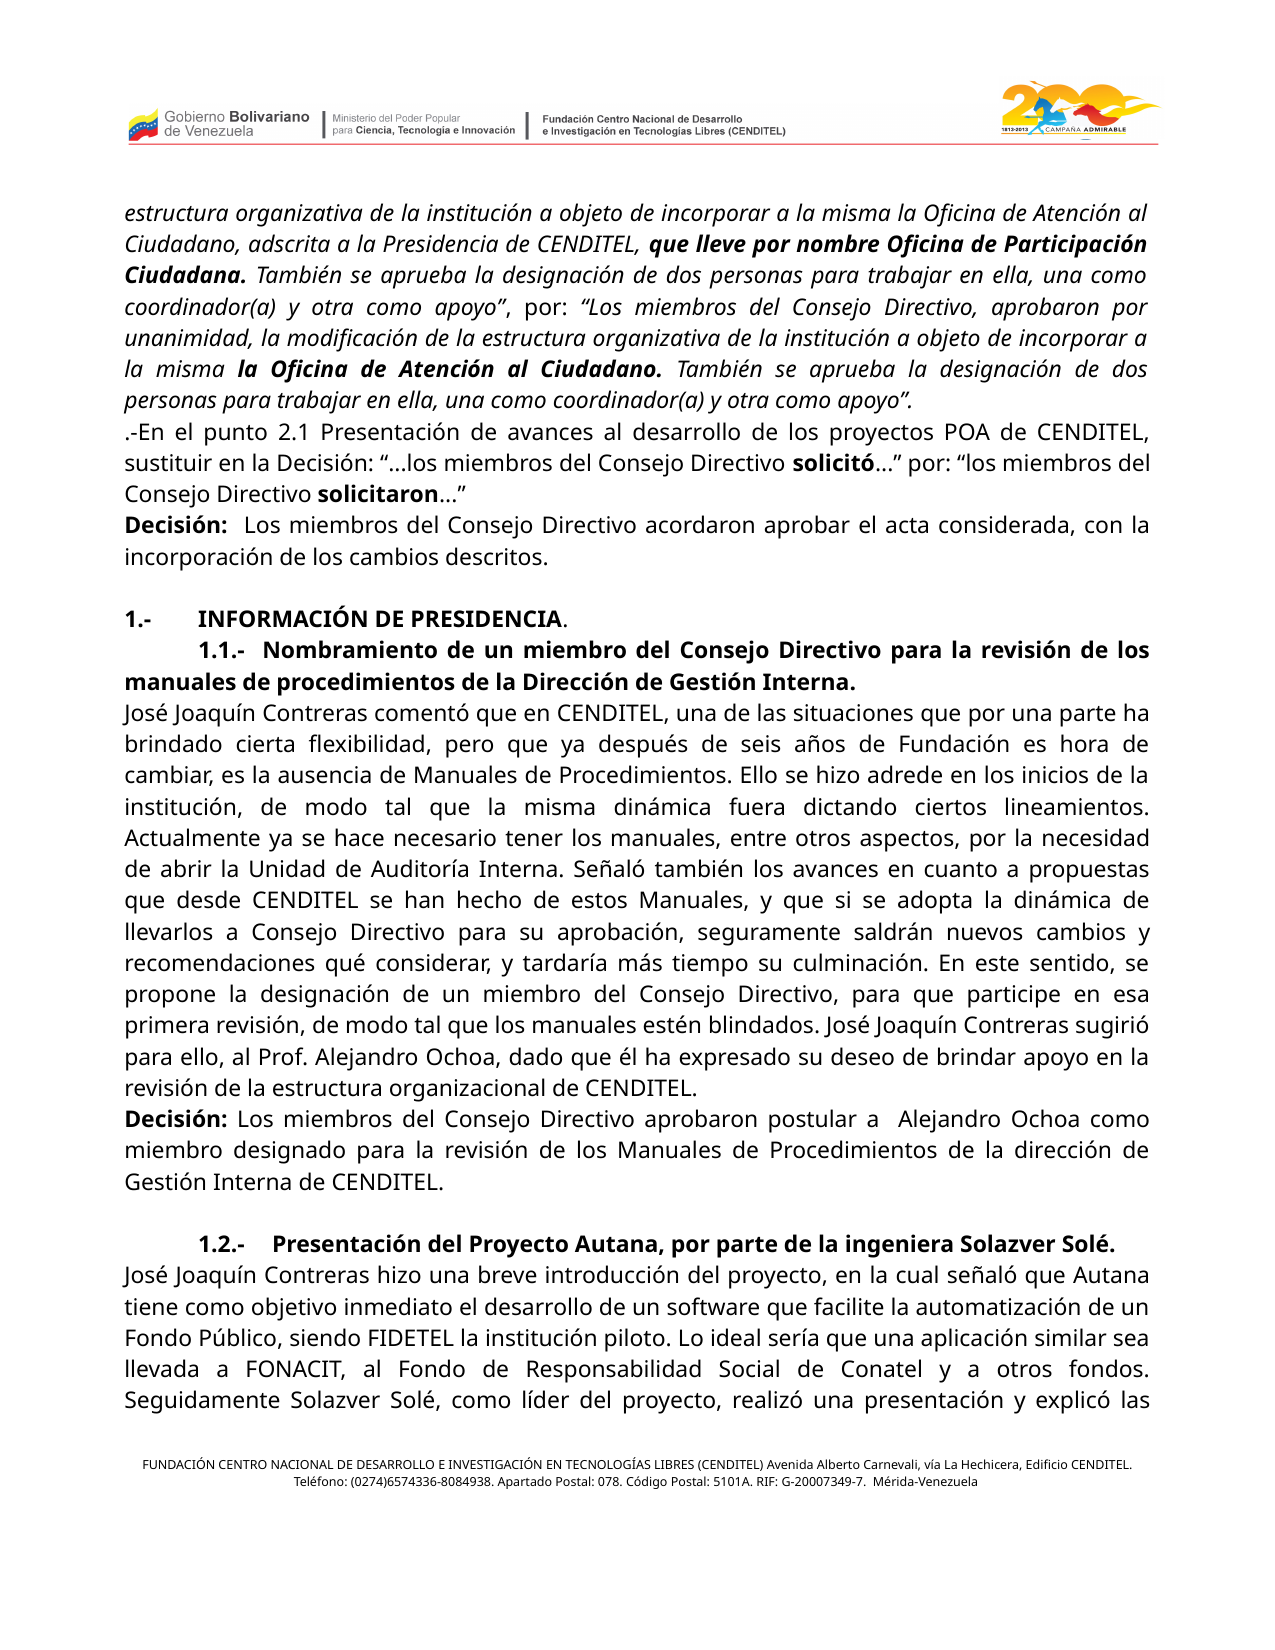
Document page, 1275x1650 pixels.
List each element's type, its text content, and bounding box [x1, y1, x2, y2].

text .-En el punto 2.1 Presentación de avances al desarrollo de los proyectos POA de CENDITEL, sustituir en la Decisión: “...los miembros del Consejo Directivo solicitó...” por: “los miembros del Consejo Directivo solicitaron...” [124, 416, 1151, 509]
text 1.2.- Presentación del Proyecto Autana, por parte de la ingeniera Solazver Solé. [124, 1228, 1151, 1259]
text Decisión: Los miembros del Consejo Directivo acordaron aprobar el acta considerada, con la incorporación de los cambios descritos. [124, 509, 1151, 572]
picture [128, 76, 1165, 145]
text José Joaquín Contreras comentó que en CENDITEL, una de las situaciones que por una parte ha brindado cierta flexibilidad, pero que ya después de seis años de Fundación es hora de cambiar, es la ausencia de Manuales de Procedimientos. Ello se hizo adrede en los inicios de la institución, de modo tal que la misma dinámica fuera dictando ciertos lineamientos. Actualmente ya se hace necesario tener los manuales, entre otros aspectos, por la necesidad de abrir la Unidad de Auditoría Interna. Señaló también los avances en cuanto a propuestas que desde CENDITEL se han hecho de estos Manuales, y que si se adopta la dinámica de llevarlos a Consejo Directivo para su aprobación, seguramente saldrán nuevos cambios y recomendaciones qué considerar, y tardaría más tiempo su culminación. En este sentido, se propone la designación de un miembro del Consejo Directivo, para que participe en esa primera revisión, de modo tal que los manuales estén blindados. José Joaquín Contreras sugirió para ello, al Prof. Alejandro Ochoa, dado que él ha expresado su deseo de brindar apoyo en la revisión de la estructura organizacional de CENDITEL. [124, 697, 1151, 1103]
text José Joaquín Contreras hizo una breve introducción del proyecto, en la cual señaló que Autana tiene como objetivo inmediato el desarrollo de un software que facilite la automatización de un Fondo Público, siendo FIDETEL la institución piloto. Lo ideal sería que una aplicación similar sea llevada a FONACIT, al Fondo de Responsabilidad Social de Conatel y a otros fondos. Seguidamente Solazver Solé, como líder del proyecto, realizó una presentación y explicó las [124, 1259, 1151, 1416]
text estructura organizativa de la institución a objeto de incorporar a la misma la Oficina de Atención al Ciudadano, adscrita a la Presidencia de CENDITEL, que lleve por nombre Oficina de Participación Ciudadana. También se aprueba la designación de dos personas para trabajar en ella, una como coordinador(a) y otra como apoyo”, por: “Los miembros del Consejo Directivo, aprobaron por unanimidad, la modificación de la estructura organizativa de la institución a objeto de incorporar a la misma la Oficina de Atención al Ciudadano. También se aprueba la designación de dos personas para trabajar en ella, una como coordinador(a) y otra como apoyo”. [124, 197, 1151, 416]
text 1.- INFORMACIÓN DE PRESIDENCIA. [124, 603, 1151, 634]
text Decisión: Los miembros del Consejo Directivo aprobaron postular a Alejandro Ochoa como miembro designado para la revisión de los Manuales de Procedimientos de la dirección de Gestión Interna de CENDITEL. [124, 1103, 1151, 1197]
text 1.1.- Nombramiento de un miembro del Consejo Directivo para la revisión de los manuales de procedimientos de la Dirección de Gestión Interna. [124, 634, 1151, 697]
